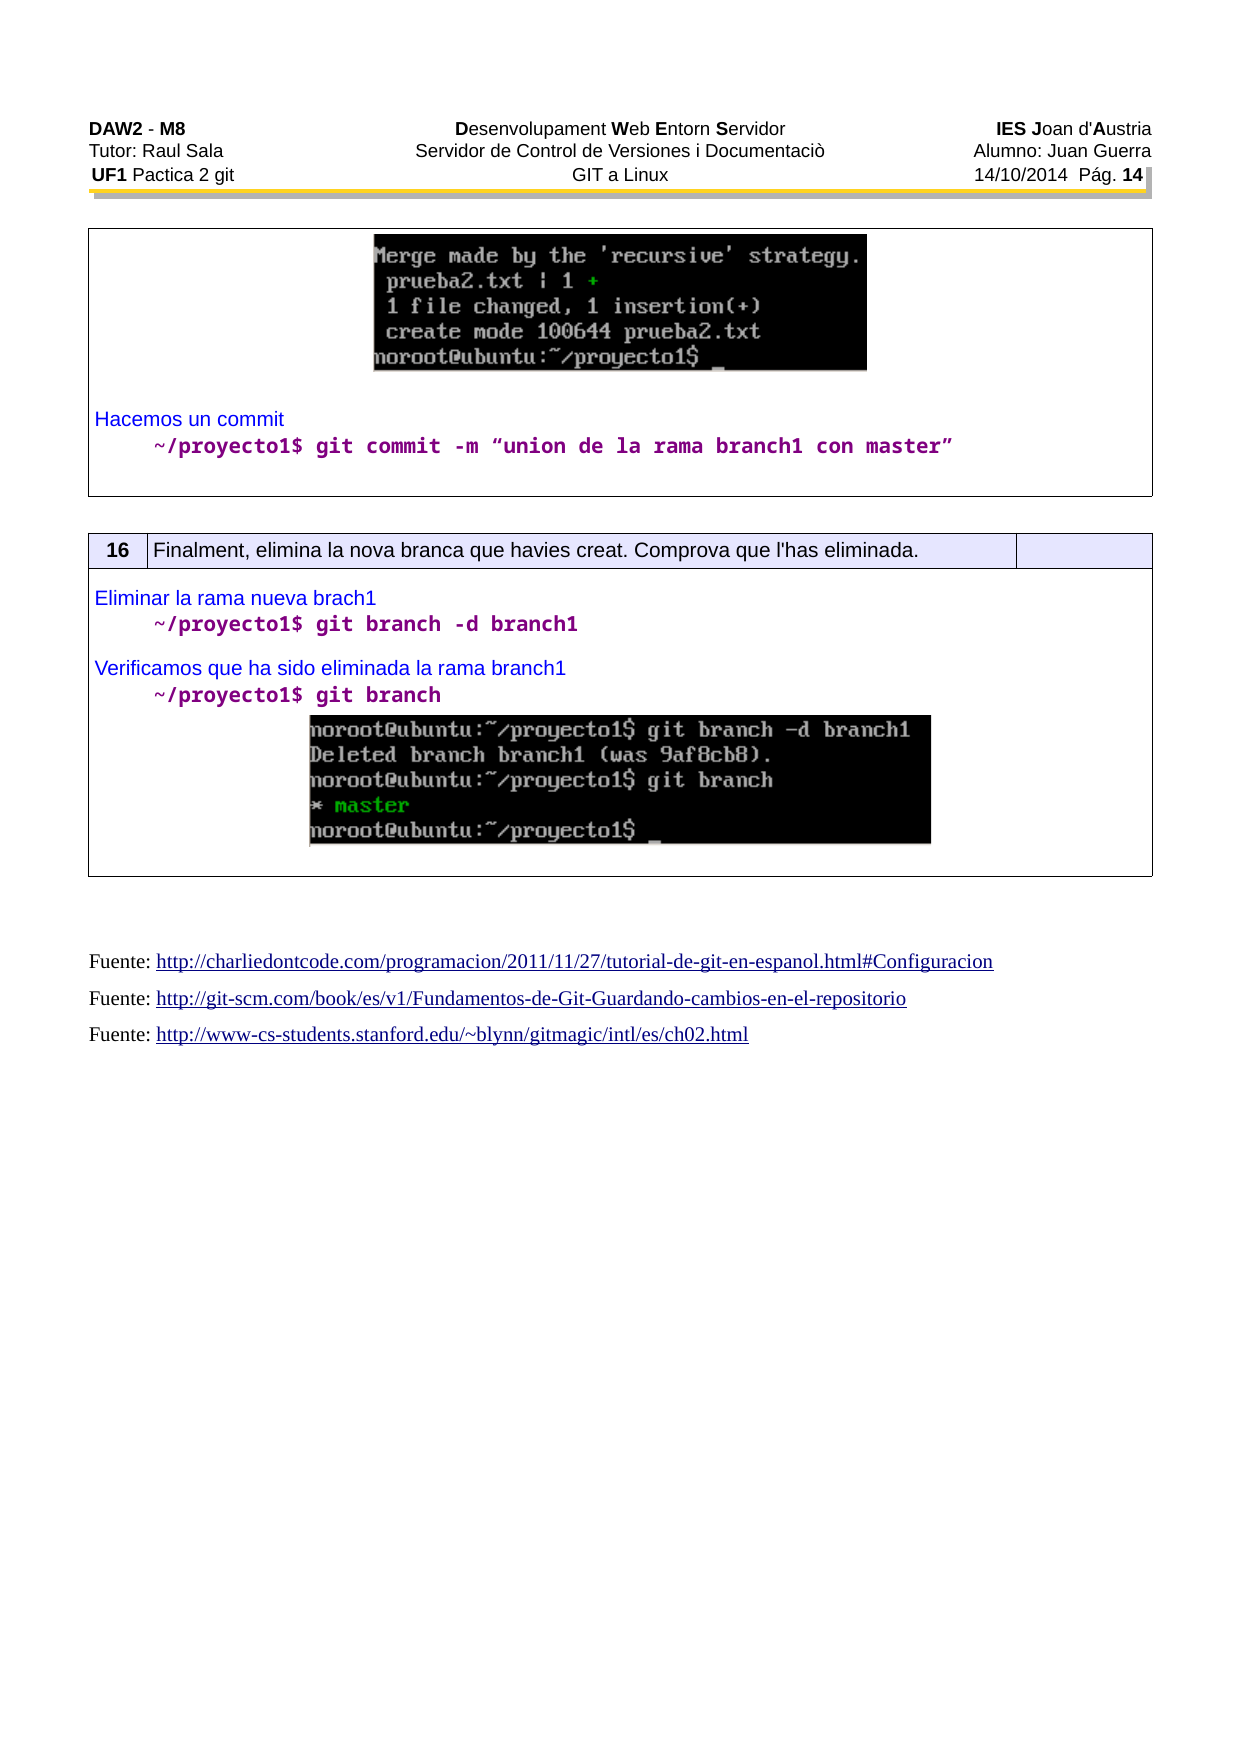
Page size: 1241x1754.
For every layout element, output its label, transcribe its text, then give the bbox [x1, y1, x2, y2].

picture [309, 715, 932, 847]
text Fuente: http://www-cs-students.stanford.edu/~blynn/gitmagic/intl/es/ch02.html [88, 1022, 1152, 1046]
text Fuente: http://charliedontcode.com/programacion/2011/11/27/tutorial-de-git-en-espanol.html#Configuracion [88, 949, 1152, 973]
text Fuente: http://git-scm.com/book/es/v1/Fundamentos-de-Git-Guardando-cambios-en-el-repositorio [88, 986, 1152, 1010]
table_header Finalment, elimina la nova branca que havies creat. Comprova que l'has eliminada. [148, 534, 1016, 568]
table_header 16 [89, 534, 147, 568]
table_cell Eliminar la rama nueva brach1 ~/proyecto1$ git branch -d branch1 Verificamos que ha sido eliminada la rama branch1 ~/proyecto1$ git branch [89, 569, 1152, 876]
table_header [1017, 534, 1152, 568]
table_cell Hacemos un commit ~/proyecto1$ git commit -m “union de la rama branch1 con master” [89, 229, 1152, 496]
picture [373, 234, 867, 372]
